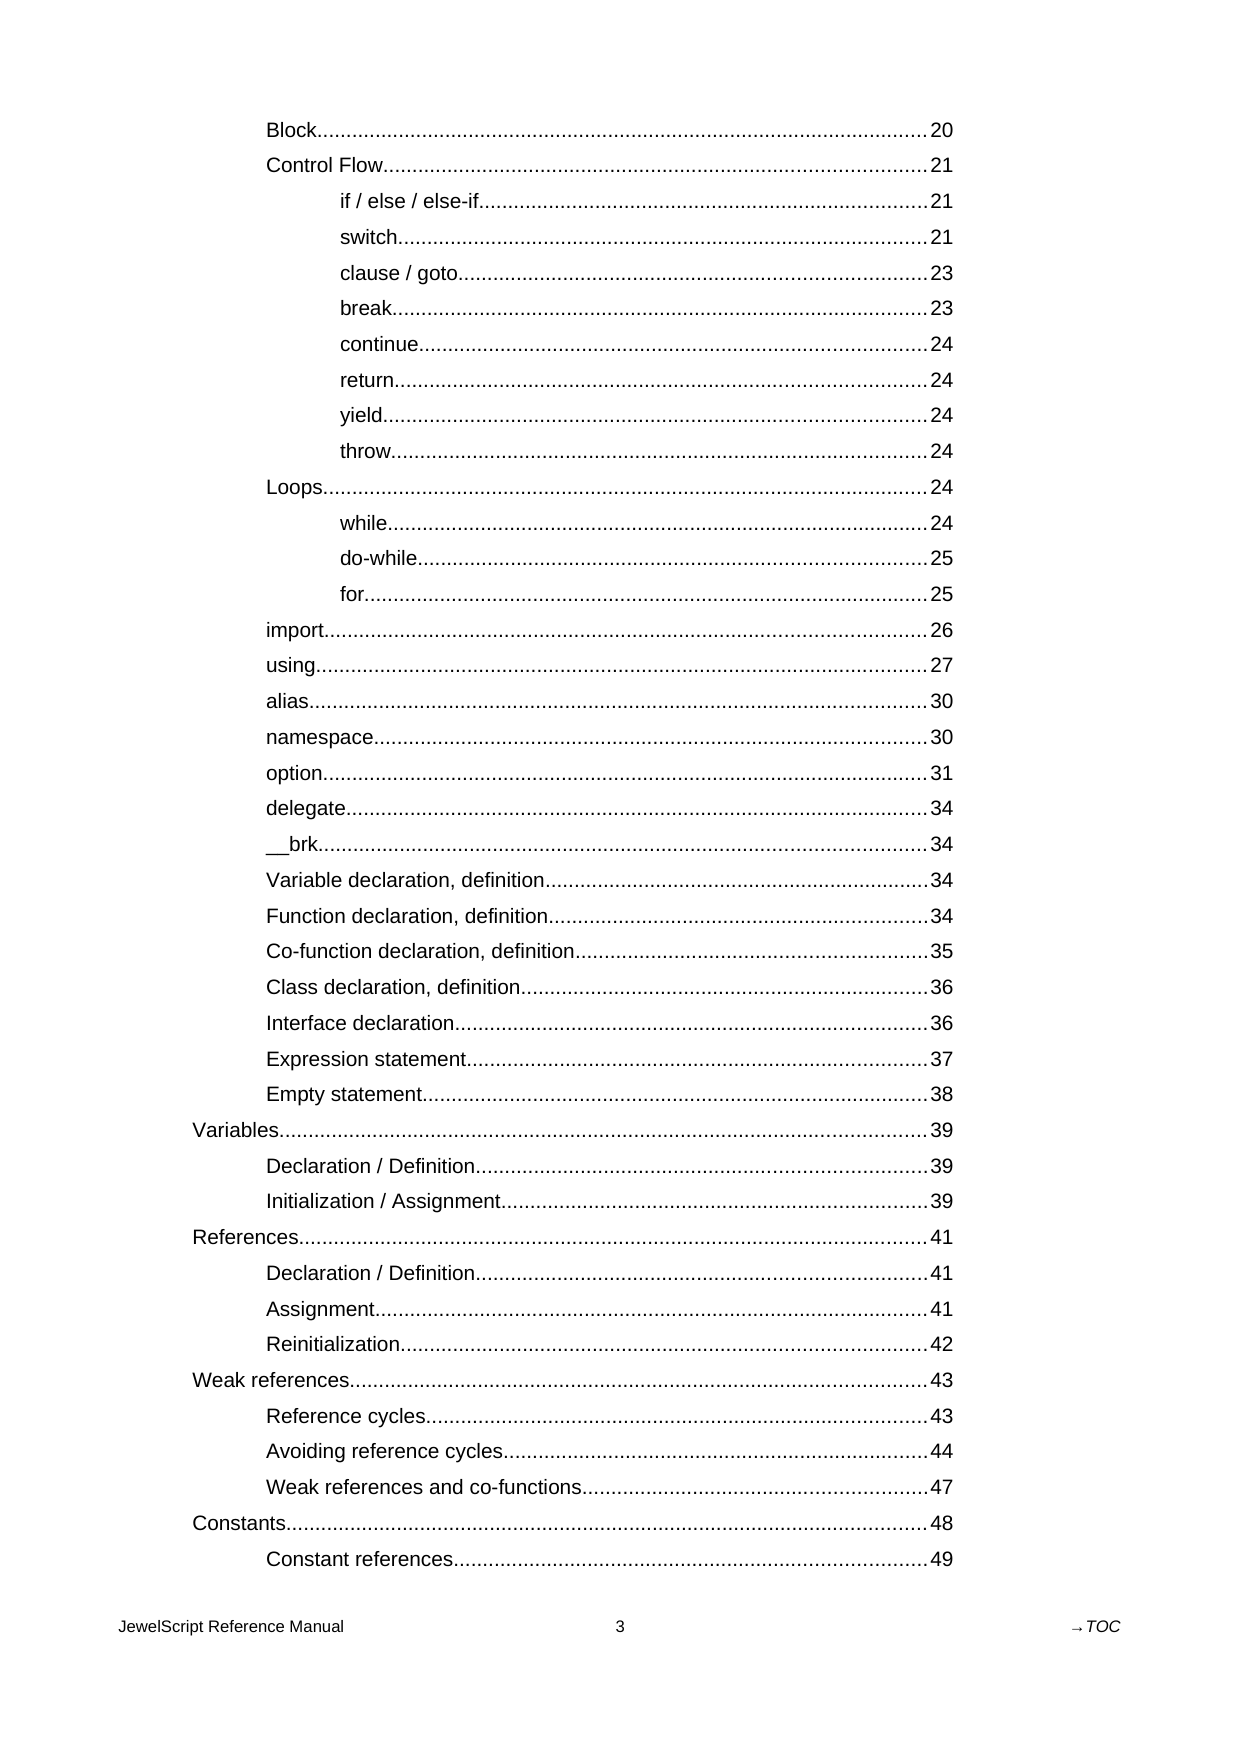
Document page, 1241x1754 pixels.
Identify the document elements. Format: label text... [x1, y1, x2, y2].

text Reinitialization 42 [266, 1333, 1122, 1356]
text Declaration / Definition 41 [266, 1261, 1122, 1285]
text do-while 25 [340, 547, 1122, 570]
text namespace 30 [266, 726, 1122, 749]
text alias 30 [266, 690, 1122, 713]
text Assignment 41 [266, 1297, 1122, 1320]
text Block 20 [266, 118, 1122, 141]
text delegate 34 [266, 797, 1122, 820]
text Control Flow 21 [266, 154, 1122, 177]
text Empty statement 38 [266, 1083, 1122, 1106]
text continue 24 [340, 332, 1122, 356]
text Constant references 49 [266, 1547, 1122, 1571]
text Function declaration, definition 34 [266, 904, 1122, 927]
text Constants 48 [192, 1512, 1122, 1535]
text clause / goto 23 [340, 261, 1122, 284]
text return 24 [340, 368, 1122, 391]
text Interface declaration 36 [266, 1011, 1122, 1034]
text Weak references 43 [192, 1369, 1122, 1392]
text switch 21 [340, 225, 1122, 248]
text Class declaration, definition 36 [266, 976, 1122, 999]
text if / else / else-if 21 [340, 189, 1122, 213]
text throw 24 [340, 440, 1122, 463]
text Weak references and co-functions 47 [266, 1476, 1122, 1499]
text Declaration / Definition 39 [266, 1154, 1122, 1177]
text Variable declaration, definition 34 [266, 868, 1122, 892]
text Expression statement 37 [266, 1047, 1122, 1070]
text break 23 [340, 297, 1122, 320]
text yield 24 [340, 404, 1122, 427]
text References 41 [192, 1226, 1122, 1249]
text option 31 [266, 761, 1122, 784]
text Reference cycles 43 [266, 1404, 1122, 1428]
text Co-function declaration, definition 35 [266, 940, 1122, 963]
text Variables 39 [192, 1118, 1122, 1142]
text while 24 [340, 511, 1122, 534]
text for 25 [340, 583, 1122, 606]
text Loops 24 [266, 475, 1122, 499]
text Avoiding reference cycles 44 [266, 1440, 1122, 1463]
text __brk 34 [266, 833, 1122, 856]
text Initialization / Assignment 39 [266, 1190, 1122, 1213]
text import 26 [266, 618, 1122, 642]
text using 27 [266, 654, 1122, 677]
